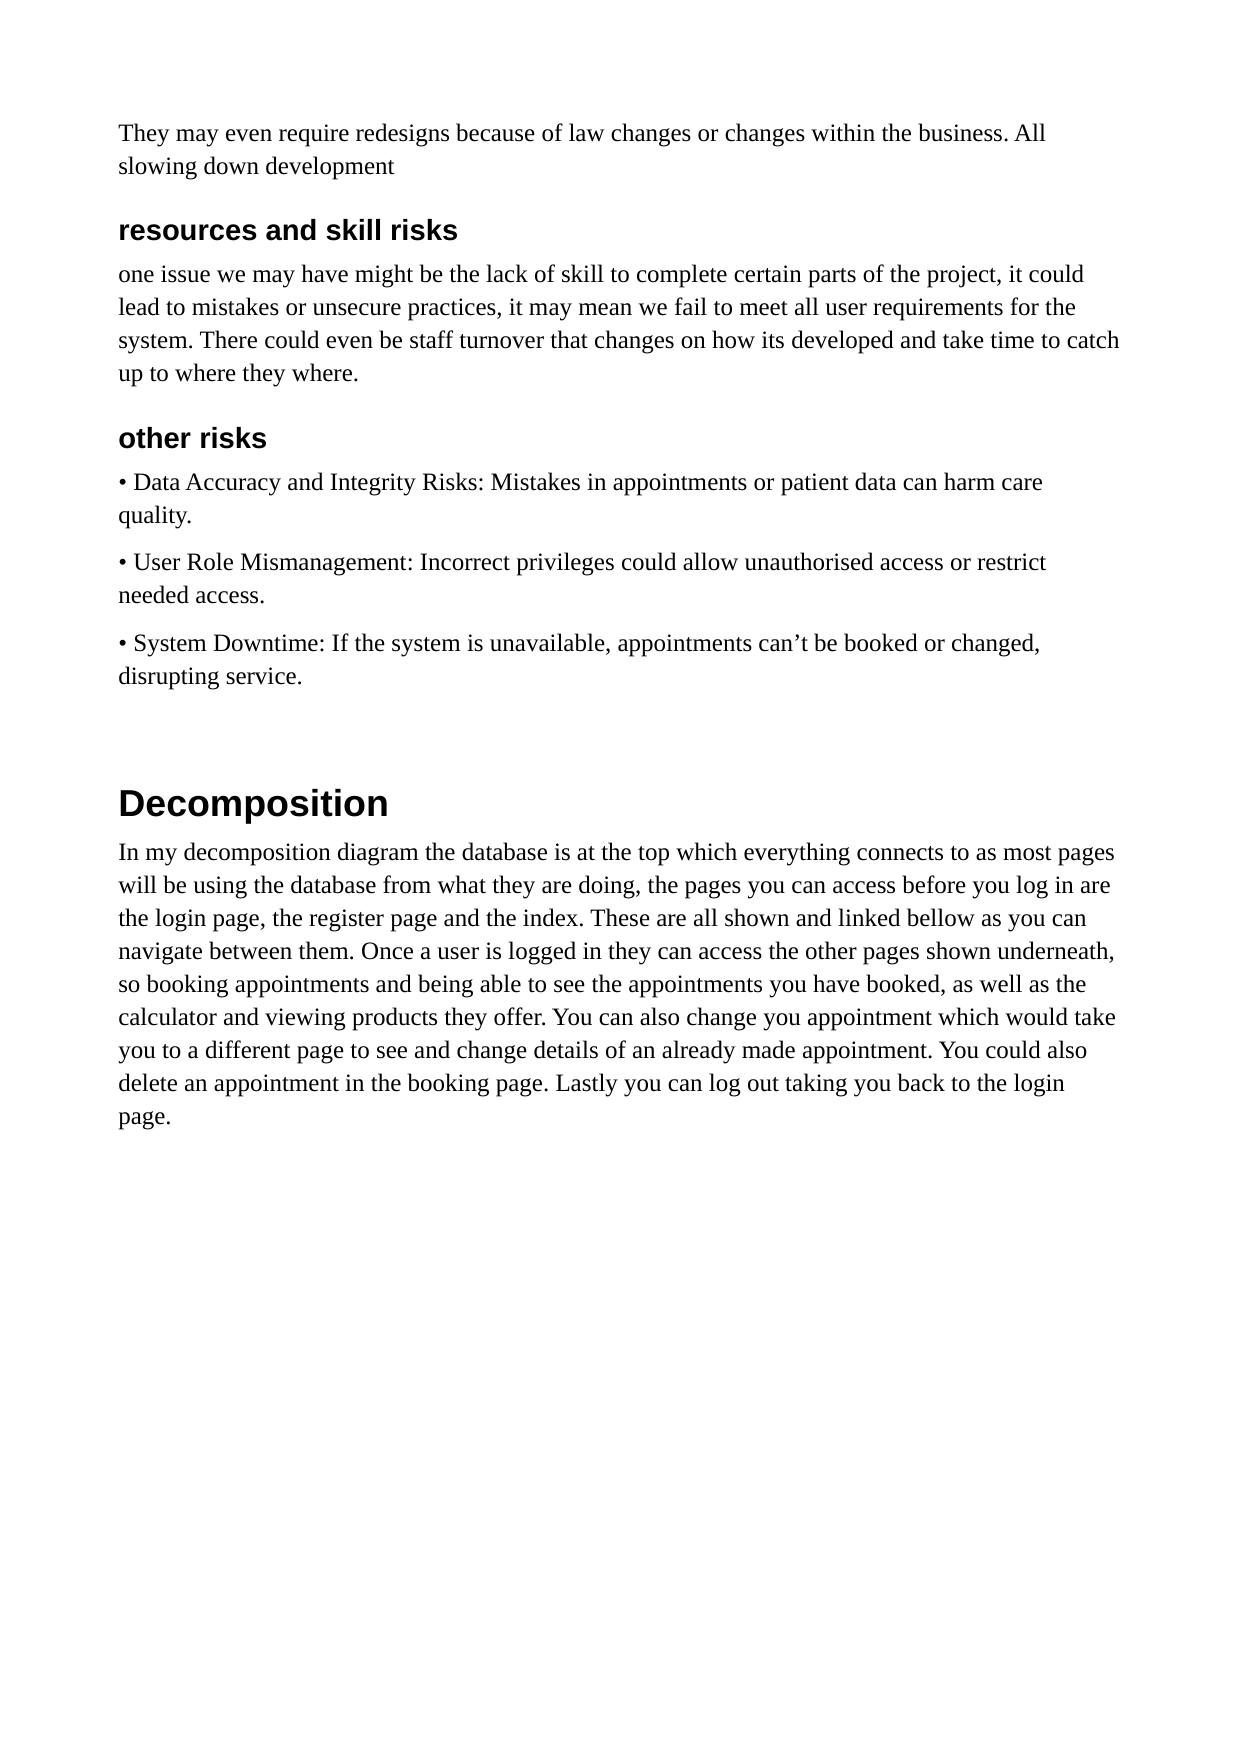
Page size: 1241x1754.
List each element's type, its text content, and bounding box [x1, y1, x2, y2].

subtitle Decomposition [118, 781, 1122, 824]
text • User Role Mismanagement: Incorrect privileges could allow unauthorised access or restrict needed access. [118, 547, 1122, 609]
subtitle resources and skill risks [118, 213, 1122, 247]
text one issue we may have might be the lack of skill to complete certain parts of the project, it could lead to mistakes or unsecure practices, it may mean we fail to meet all user requirements for the system. There could even be staff turnover that changes on how its developed and take time to catch up to where they where. [118, 259, 1122, 387]
subtitle other risks [118, 421, 1122, 454]
text • System Downtime: If the system is unavailable, appointments can’t be booked or changed, disrupting service. [118, 628, 1122, 690]
text • Data Accuracy and Integrity Risks: Mistakes in appointments or patient data can harm care quality. [118, 467, 1122, 528]
text In my decomposition diagram the database is at the top which everything connects to as most pages will be using the database from what they are doing, the pages you can access before you log in are the login page, the register page and the index. These are all shown and linked bellow as you can navigate between them. Once a user is logged in they can access the other pages shown underneath, so booking appointments and being able to see the appointments you have booked, as well as the calculator and viewing products they offer. You can also change you appointment which would take you to a different page to see and change details of an already made appointment. You could also delete an appointment in the booking page. Lastly you can log out taking you back to the login page. [118, 837, 1122, 1130]
text They may even require redesigns because of law changes or changes within the business. All slowing down development [118, 118, 1122, 180]
